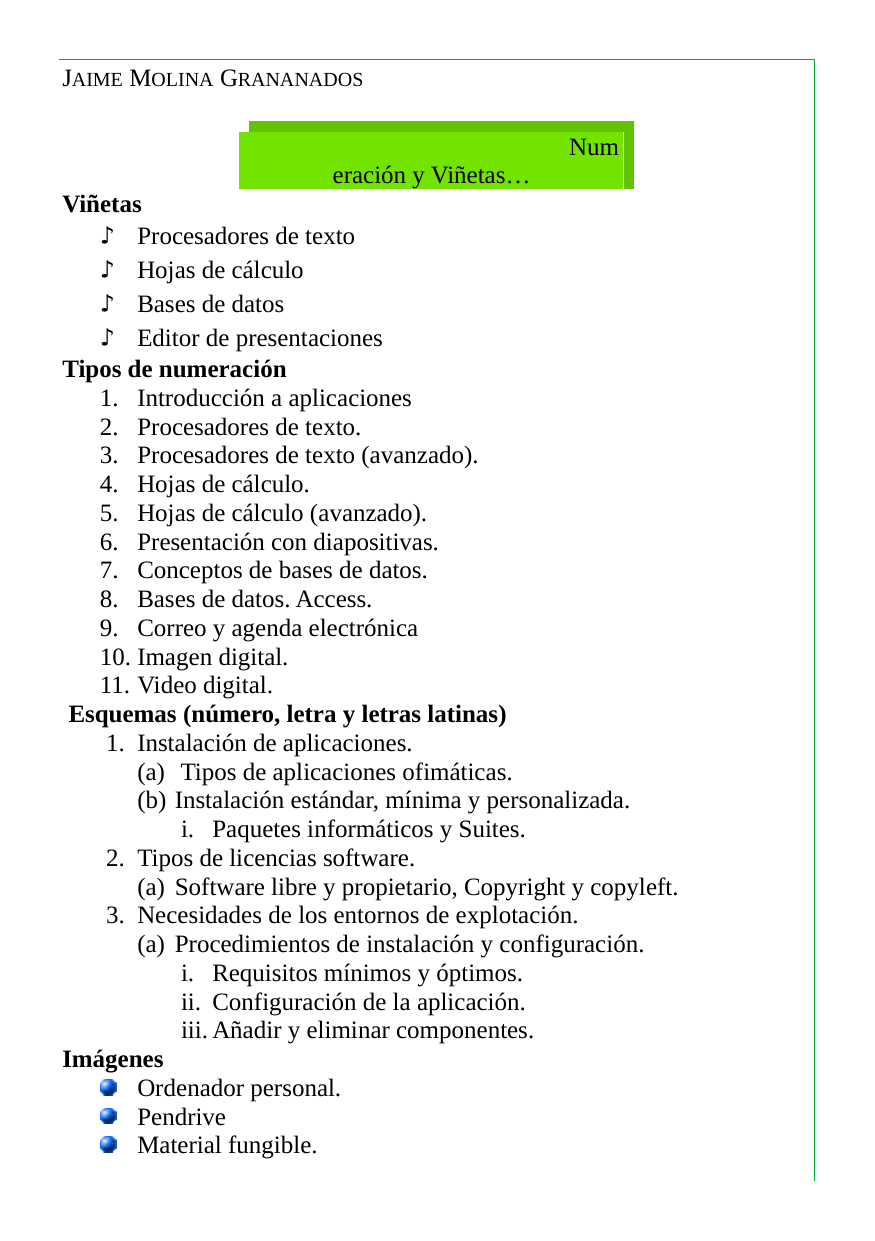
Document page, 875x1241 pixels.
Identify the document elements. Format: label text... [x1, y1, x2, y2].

picture [100, 1108, 117, 1124]
text Imágenes [62, 1044, 811, 1073]
list Tipos de licencias software. [99, 843, 811, 872]
list Procesadores de texto [99, 218, 811, 252]
list Paquetes informáticos y Suites. [174, 814, 811, 843]
list Material fungible. [99, 1130, 811, 1159]
list Bases de datos. Access. [99, 584, 811, 613]
list Procesadores de texto. [99, 412, 811, 440]
list Video digital. [99, 670, 811, 699]
list Instalación estándar, mínima y personalizada. [137, 785, 811, 814]
list Hojas de cálculo (avanzado). [99, 498, 811, 527]
list Ordenador personal. [99, 1073, 811, 1102]
list Configuración de la aplicación. [174, 987, 811, 1015]
list Conceptos de bases de datos. [99, 555, 811, 584]
list Bases de datos [99, 286, 811, 320]
picture [100, 1079, 117, 1096]
text Esquemas (número, letra y letras latinas) [62, 699, 811, 728]
list Pendrive [99, 1102, 811, 1130]
list Añadir y eliminar componentes. [174, 1015, 811, 1044]
list Imagen digital. [99, 642, 811, 670]
list Software libre y propietario, Copyright y copyleft. [137, 872, 811, 900]
list Editor de presentaciones [99, 320, 811, 354]
text Viñetas [62, 189, 811, 218]
list Necesidades de los entornos de explotación. [99, 900, 811, 929]
list Correo y agenda electrónica [99, 613, 811, 642]
list Introducción a aplicaciones [99, 383, 811, 412]
text Numeración y Viñetas… [239, 132, 623, 189]
list Hojas de cálculo. [99, 469, 811, 498]
list Instalación de aplicaciones. [99, 728, 811, 757]
list Procesadores de texto (avanzado). [99, 440, 811, 469]
list Hojas de cálculo [99, 252, 811, 286]
list Procedimientos de instalación y configuración. [137, 929, 811, 958]
list Presentación con diapositivas. [99, 527, 811, 555]
text Tipos de numeración [62, 354, 811, 383]
picture [100, 1136, 117, 1153]
list Tipos de aplicaciones ofimáticas. [137, 757, 811, 785]
list Requisitos mínimos y óptimos. [174, 958, 811, 987]
